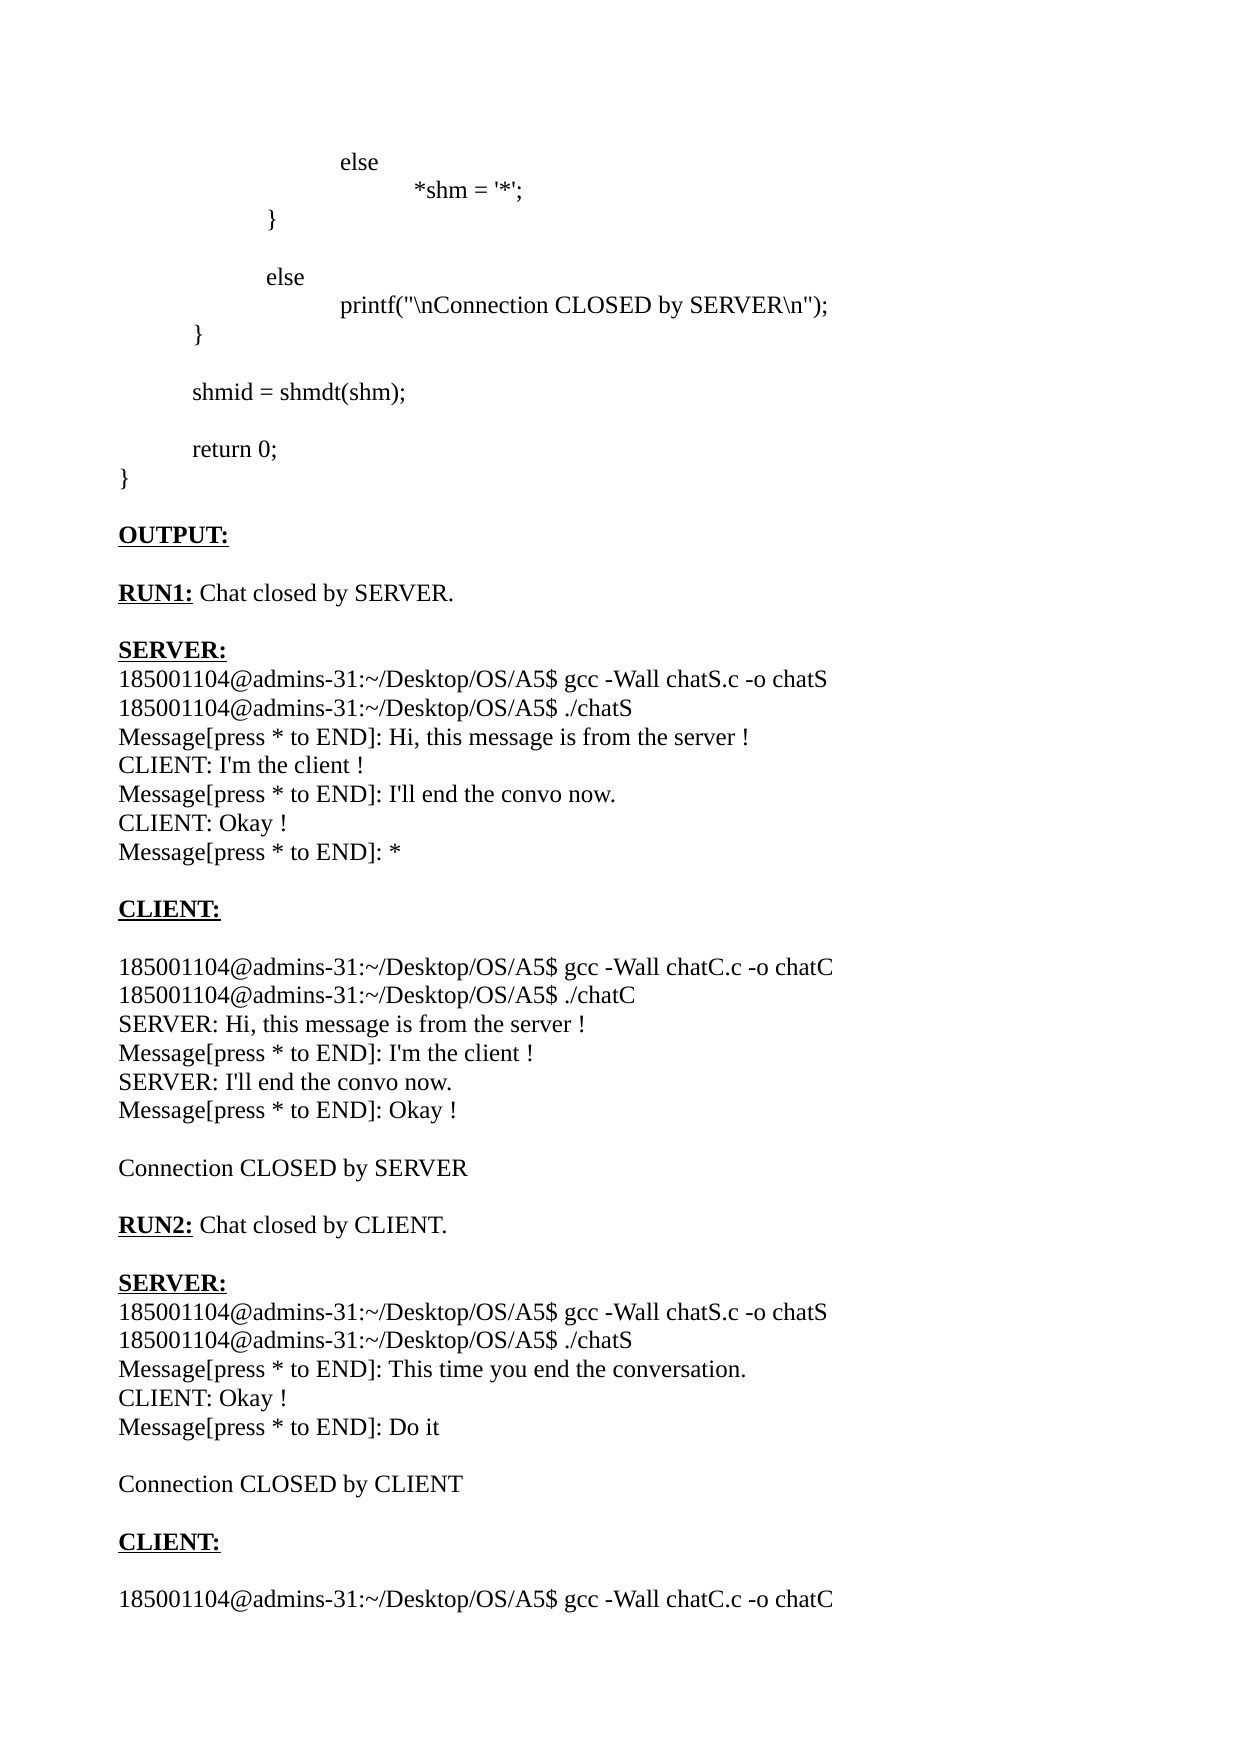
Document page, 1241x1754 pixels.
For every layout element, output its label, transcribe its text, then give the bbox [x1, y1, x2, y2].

text Message[press * to END]: I'll end the convo now. [118, 779, 1122, 808]
text } [118, 319, 1122, 348]
text Message[press * to END]: I'm the client ! [118, 1038, 1122, 1067]
text else [118, 262, 1122, 291]
text Message[press * to END]: Hi, this message is from the server ! [118, 722, 1122, 751]
text printf("\nConnection CLOSED by SERVER\n"); [118, 291, 1122, 319]
text return 0; [118, 434, 1122, 463]
text else [118, 147, 1122, 176]
text Message[press * to END]: Okay ! [118, 1096, 1122, 1124]
text OUTPUT: [118, 521, 1122, 549]
text Message[press * to END]: Do it [118, 1412, 1122, 1441]
text 185001104@admins-31:~/Desktop/OS/A5$ ./chatS [118, 693, 1122, 722]
text CLIENT: I'm the client ! [118, 751, 1122, 779]
text Connection CLOSED by CLIENT [118, 1469, 1122, 1498]
text CLIENT: Okay ! [118, 1383, 1122, 1412]
text SERVER: [118, 1268, 1122, 1297]
text CLIENT: [118, 1527, 1122, 1556]
text 185001104@admins-31:~/Desktop/OS/A5$ ./chatC [118, 981, 1122, 1009]
text *shm = '*'; [118, 176, 1122, 204]
text SERVER: [118, 636, 1122, 664]
text 185001104@admins-31:~/Desktop/OS/A5$ gcc -Wall chatC.c -o chatC [118, 1584, 1122, 1613]
text CLIENT: Okay ! [118, 808, 1122, 837]
text 185001104@admins-31:~/Desktop/OS/A5$ gcc -Wall chatC.c -o chatC [118, 952, 1122, 981]
text Connection CLOSED by SERVER [118, 1153, 1122, 1182]
text SERVER: I'll end the convo now. [118, 1067, 1122, 1096]
text Message[press * to END]: * [118, 837, 1122, 866]
text SERVER: Hi, this message is from the server ! [118, 1009, 1122, 1038]
text 185001104@admins-31:~/Desktop/OS/A5$ gcc -Wall chatS.c -o chatS [118, 1297, 1122, 1326]
text RUN1: Chat closed by SERVER. [118, 578, 1122, 607]
text shmid = shmdt(shm); [118, 377, 1122, 406]
text } [118, 204, 1122, 233]
text RUN2: Chat closed by CLIENT. [118, 1211, 1122, 1239]
text 185001104@admins-31:~/Desktop/OS/A5$ gcc -Wall chatS.c -o chatS [118, 664, 1122, 693]
text 185001104@admins-31:~/Desktop/OS/A5$ ./chatS [118, 1326, 1122, 1354]
text Message[press * to END]: This time you end the conversation. [118, 1354, 1122, 1383]
text } [118, 463, 1122, 492]
text CLIENT: [118, 894, 1122, 923]
